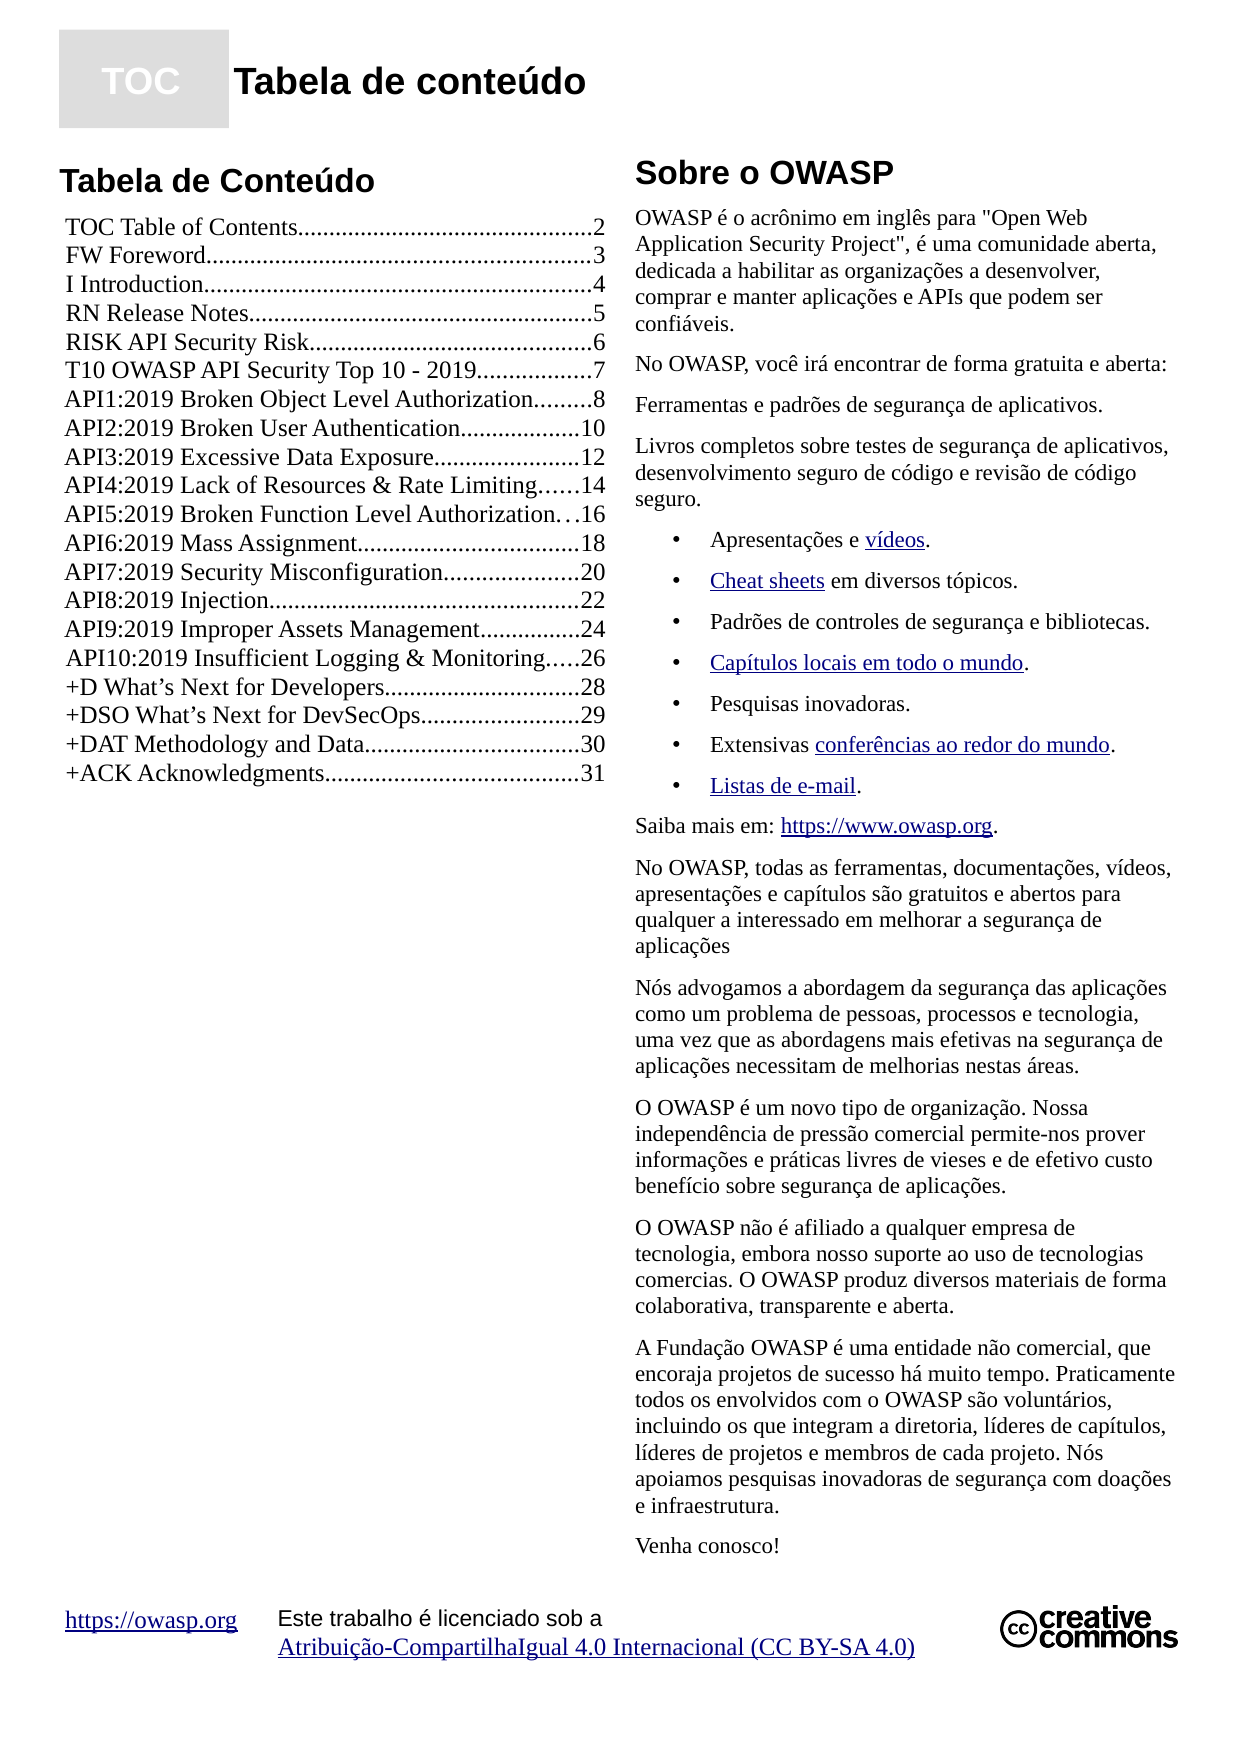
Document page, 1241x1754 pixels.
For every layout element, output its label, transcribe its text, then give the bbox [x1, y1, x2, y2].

text No OWASP, você irá encontrar de forma gratuita e aberta: [635, 351, 1181, 377]
text Venha conosco! [635, 1533, 1181, 1559]
text +DSO What’s Next for DevSecOps 29 [59, 701, 605, 729]
text TOC Table of Contents 2 [59, 212, 605, 241]
list Listas de e-mail. [672, 772, 1181, 798]
text API4:2019 Lack of Resources & Rate Limiting 14 [59, 471, 605, 499]
text I Introduction 4 [59, 269, 605, 298]
text T10 OWASP API Security Top 10 - 2019 7 [59, 356, 605, 384]
text API6:2019 Mass Assignment 18 [59, 528, 605, 557]
text API5:2019 Broken Function Level Authorization 16 [59, 499, 605, 528]
text O OWASP não é afiliado a qualquer empresa de tecnologia, embora nosso suporte ao uso de tecnologias comercias. O OWASP produz diversos materiais de forma colaborativa, transparente e aberta. [635, 1213, 1181, 1319]
text RN Release Notes 5 [59, 298, 605, 327]
text Ferramentas e padrões de segurança de aplicativos. [635, 391, 1181, 418]
text API10:2019 Insufficient Logging & Monitoring 26 [59, 643, 605, 672]
text API9:2019 Improper Assets Management 24 [59, 614, 605, 643]
text +D What’s Next for Developers 28 [59, 672, 605, 701]
text RISK API Security Risk 6 [59, 327, 605, 356]
subtitle Sobre o OWASP [635, 153, 1181, 192]
text +ACK Acknowledgments 31 [59, 758, 605, 787]
text A Fundação OWASP é uma entidade não comercial, que encoraja projetos de sucesso há muito tempo. Praticamente todos os envolvidos com o OWASP são voluntários, incluindo os que integram a diretoria, líderes de capítulos, líderes de projetos e membros de cada projeto. Nós apoiamos pesquisas inovadoras de segurança com doações e infraestrutura. [635, 1333, 1181, 1518]
list Padrões de controles de segurança e bibliotecas. [672, 608, 1181, 634]
list Apresentações e vídeos. [672, 526, 1181, 552]
text OWASP é o acrônimo em inglês para "Open Web Application Security Project", é uma comunidade aberta, dedicada a habilitar as organizações a desenvolver, comprar e manter aplicações e APIs que podem ser confiáveis. [635, 204, 1181, 336]
text Saiba mais em: https://www.owasp.org. [635, 813, 1181, 839]
picture [1000, 1605, 1178, 1648]
text API2:2019 Broken User Authentication 10 [59, 413, 605, 442]
text +DAT Methodology and Data 30 [59, 729, 605, 758]
list Extensivas conferências ao redor do mundo. [672, 731, 1181, 757]
subtitle Tabela de Conteúdo [59, 161, 605, 199]
text API8:2019 Injection 22 [59, 586, 605, 614]
text API7:2019 Security Misconfiguration 20 [59, 557, 605, 586]
text API3:2019 Excessive Data Exposure 12 [59, 442, 605, 471]
text Livros completos sobre testes de segurança de aplicativos, desenvolvimento seguro de código e revisão de código seguro. [635, 432, 1181, 511]
text FW Foreword 3 [59, 241, 605, 269]
text O OWASP é um novo tipo de organização. Nossa independência de pressão comercial permite-nos prover informações e práticas livres de vieses e de efetivo custo benefício sobre segurança de aplicações. [635, 1093, 1181, 1199]
list Pesquisas inovadoras. [672, 690, 1181, 716]
text API1:2019 Broken Object Level Authorization 8 [59, 384, 605, 413]
list Capítulos locais em todo o mundo. [672, 649, 1181, 675]
text Nós advogamos a abordagem da segurança das aplicações como um problema de pessoas, processos e tecnologia, uma vez que as abordagens mais efetivas na segurança de aplicações necessitam de melhorias nestas áreas. [635, 973, 1181, 1079]
text No OWASP, todas as ferramentas, documentações, vídeos, apresentações e capítulos são gratuitos e abertos para qualquer a interessado em melhorar a segurança de aplicações [635, 853, 1181, 959]
list Cheat sheets em diversos tópicos. [672, 567, 1181, 593]
